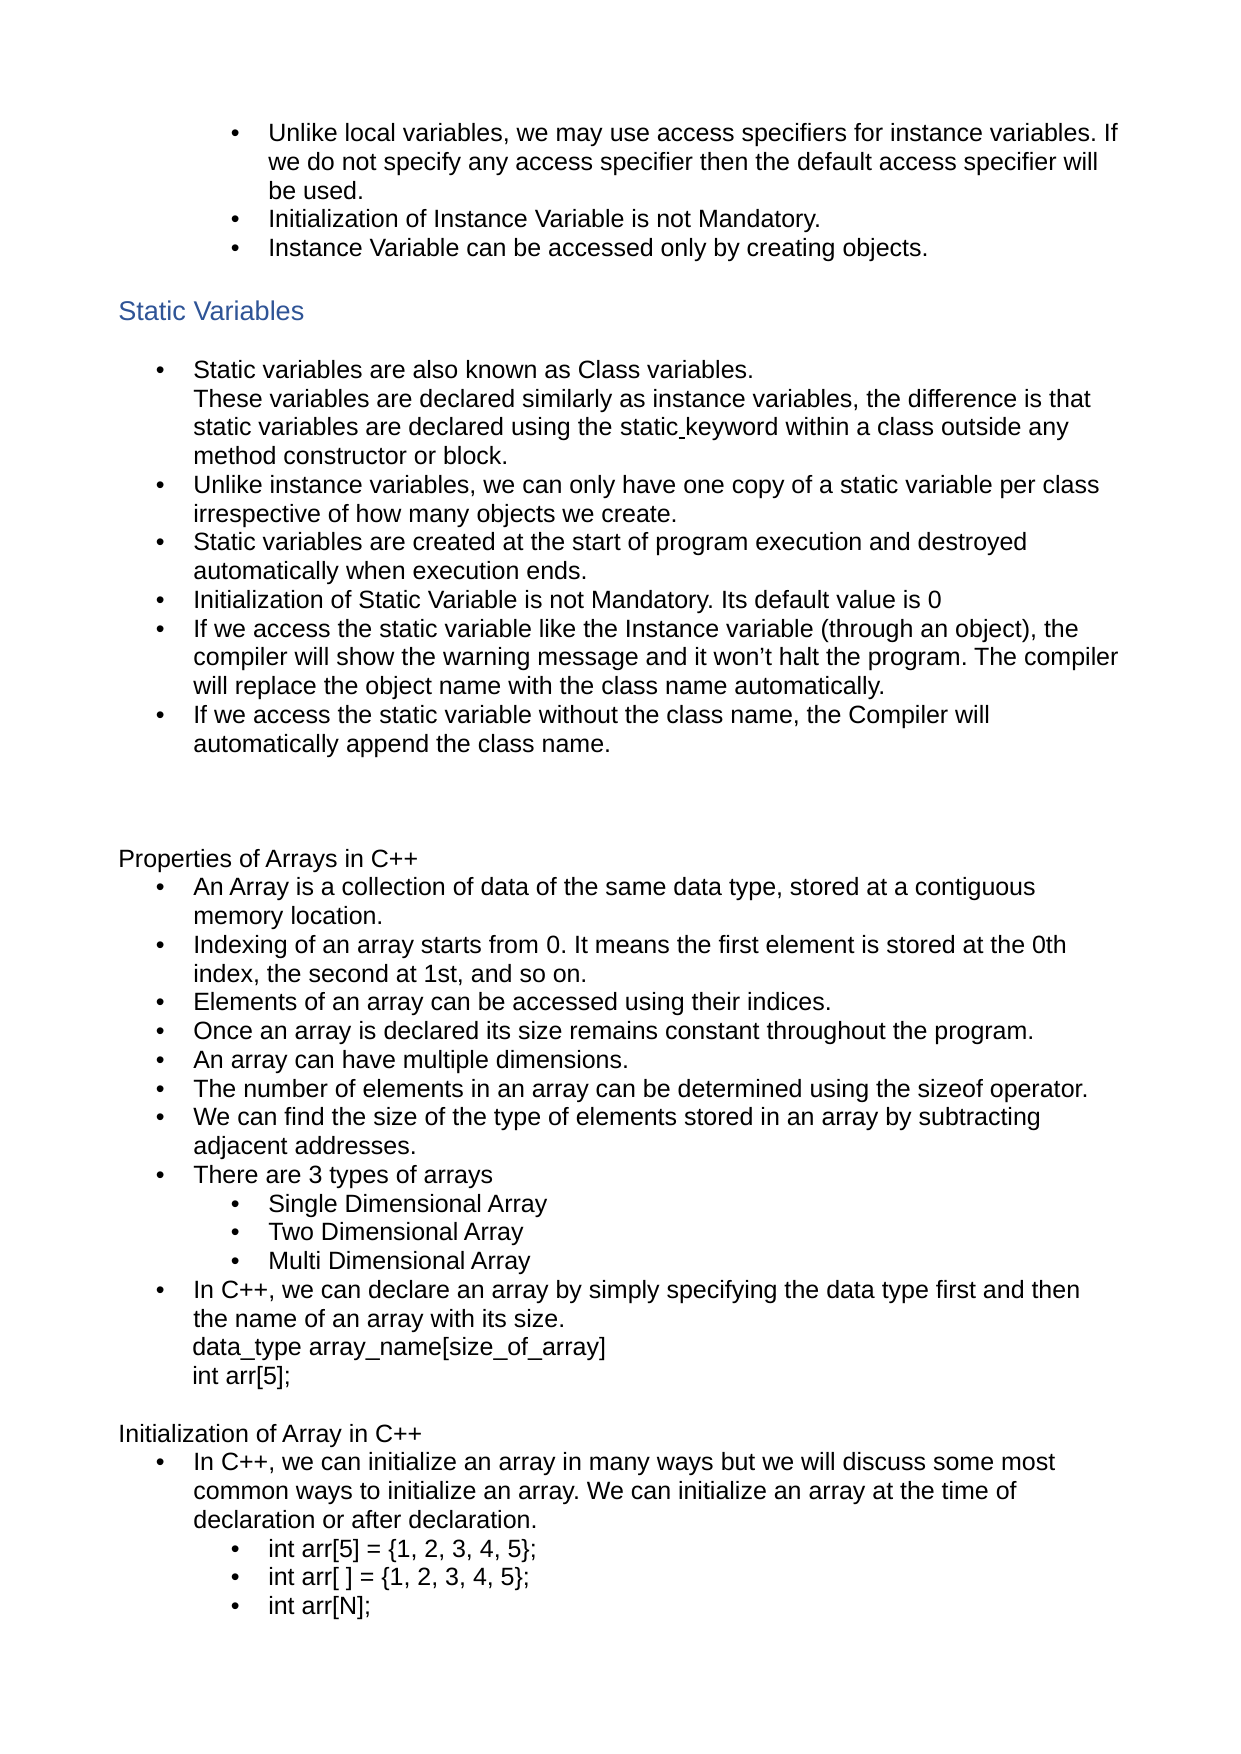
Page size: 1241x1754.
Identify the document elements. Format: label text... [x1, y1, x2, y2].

list Initialization of Static Variable is not Mandatory. Its default value is 0 [156, 585, 1122, 613]
list Indexing of an array starts from 0. It means the first element is stored at the 0th index, the second at 1st, and so on. [156, 930, 1122, 987]
list Static variables are created at the start of program execution and destroyed automatically when execution ends. [156, 527, 1122, 585]
list Instance Variable can be accessed only by creating objects. [231, 233, 1122, 262]
list An Array is a collection of data of the same data type, stored at a contiguous memory location. [156, 872, 1122, 930]
list We can find the size of the type of elements stored in an array by subtracting adjacent addresses. [156, 1102, 1122, 1160]
list Two Dimensional Array [231, 1217, 1122, 1246]
list The number of elements in an array can be determined using the sizeof operator. [156, 1073, 1122, 1102]
list Elements of an array can be accessed using their indices. [156, 987, 1122, 1016]
list In C++, we can declare an array by simply specifying the data type first and then the name of an array with its size. [156, 1275, 1122, 1332]
list Once an array is declared its size remains constant throughout the program. [156, 1016, 1122, 1045]
list int arr[5] = {1, 2, 3, 4, 5}; [231, 1533, 1122, 1562]
list Multi Dimensional Array [231, 1246, 1122, 1275]
text int arr[5]; [118, 1361, 1122, 1390]
list Unlike instance variables, we can only have one copy of a static variable per class irrespective of how many objects we create. [156, 470, 1122, 527]
list Static variables are also known as Class variables. These variables are declared similarly as instance variables, the difference is that static variables are declared using the static keyword within a class outside any method constructor or block. [156, 355, 1122, 470]
list There are 3 types of arrays [156, 1160, 1122, 1188]
list Single Dimensional Array [231, 1188, 1122, 1217]
list If we access the static variable like the Instance variable (through an object), the compiler will show the warning message and it won’t halt the program. The compiler will replace the object name with the class name automatically. [156, 613, 1122, 700]
list Unlike local variables, we may use access specifiers for instance variables. If we do not specify any access specifier then the default access specifier will be used. [231, 118, 1122, 204]
list int arr[ ] = {1, 2, 3, 4, 5}; [231, 1562, 1122, 1591]
subtitle Static Variables [118, 295, 1122, 326]
list int arr[N]; [231, 1591, 1122, 1620]
list An array can have multiple dimensions. [156, 1045, 1122, 1073]
list If we access the static variable without the class name, the Compiler will automatically append the class name. [156, 700, 1122, 757]
list In C++, we can initialize an array in many ways but we will discuss some most common ways to initialize an array. We can initialize an array at the time of declaration or after declaration. [156, 1447, 1122, 1533]
text Properties of Arrays in C++ [118, 843, 1122, 872]
list Initialization of Instance Variable is not Mandatory. [231, 204, 1122, 233]
text data_type array_name[size_of_array] [118, 1332, 1122, 1361]
text Initialization of Array in C++ [118, 1418, 1122, 1447]
